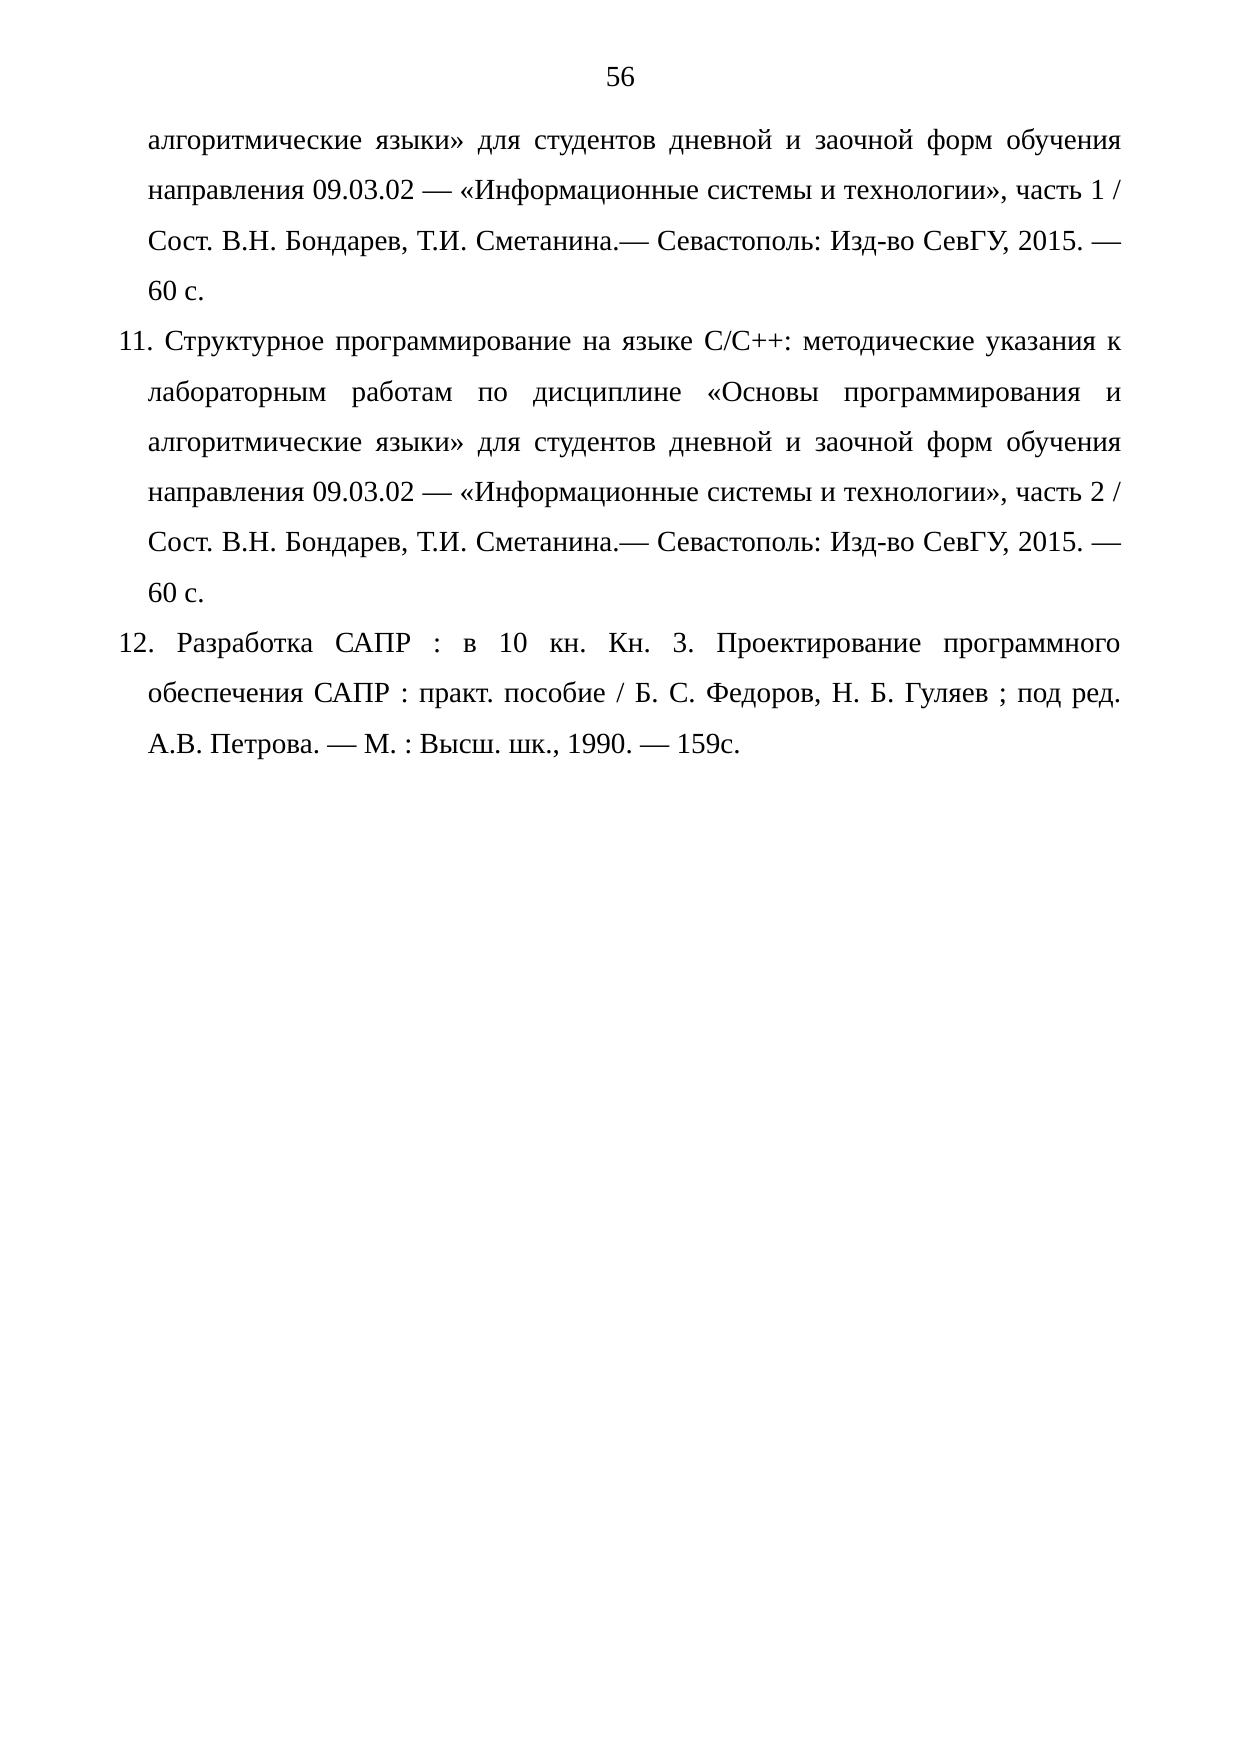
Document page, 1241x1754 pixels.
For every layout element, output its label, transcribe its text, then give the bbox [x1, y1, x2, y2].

text алгоритмические языки» для студентов дневной и заочной форм обучения направления 09.03.02 — «Информационные системы и технологии», часть 1 / Сост. В.Н. Бондарев, Т.И. Сметанина.— Севастополь: Изд-во СевГУ, 2015. —60 с. [118, 122, 1122, 307]
text 11. Структурное программирование на языке С/С++: методические указания к лабораторным работам по дисциплине «Основы программирования и алгоритмические языки» для студентов дневной и заочной форм обучения направления 09.03.02 — «Информационные системы и технологии», часть 2 / Сост. В.Н. Бондарев, Т.И. Сметанина.— Севастополь: Изд-во СевГУ, 2015. —60 с. [118, 323, 1122, 608]
text 12. Разработка САПР : в 10 кн. Кн. 3. Проектирование программного обеспечения САПР : практ. пособие / Б. С. Федоров, Н. Б. Гуляев ; под ред. А.В. Петрова. — М. : Высш. шк., 1990. — 159с. [118, 625, 1122, 759]
